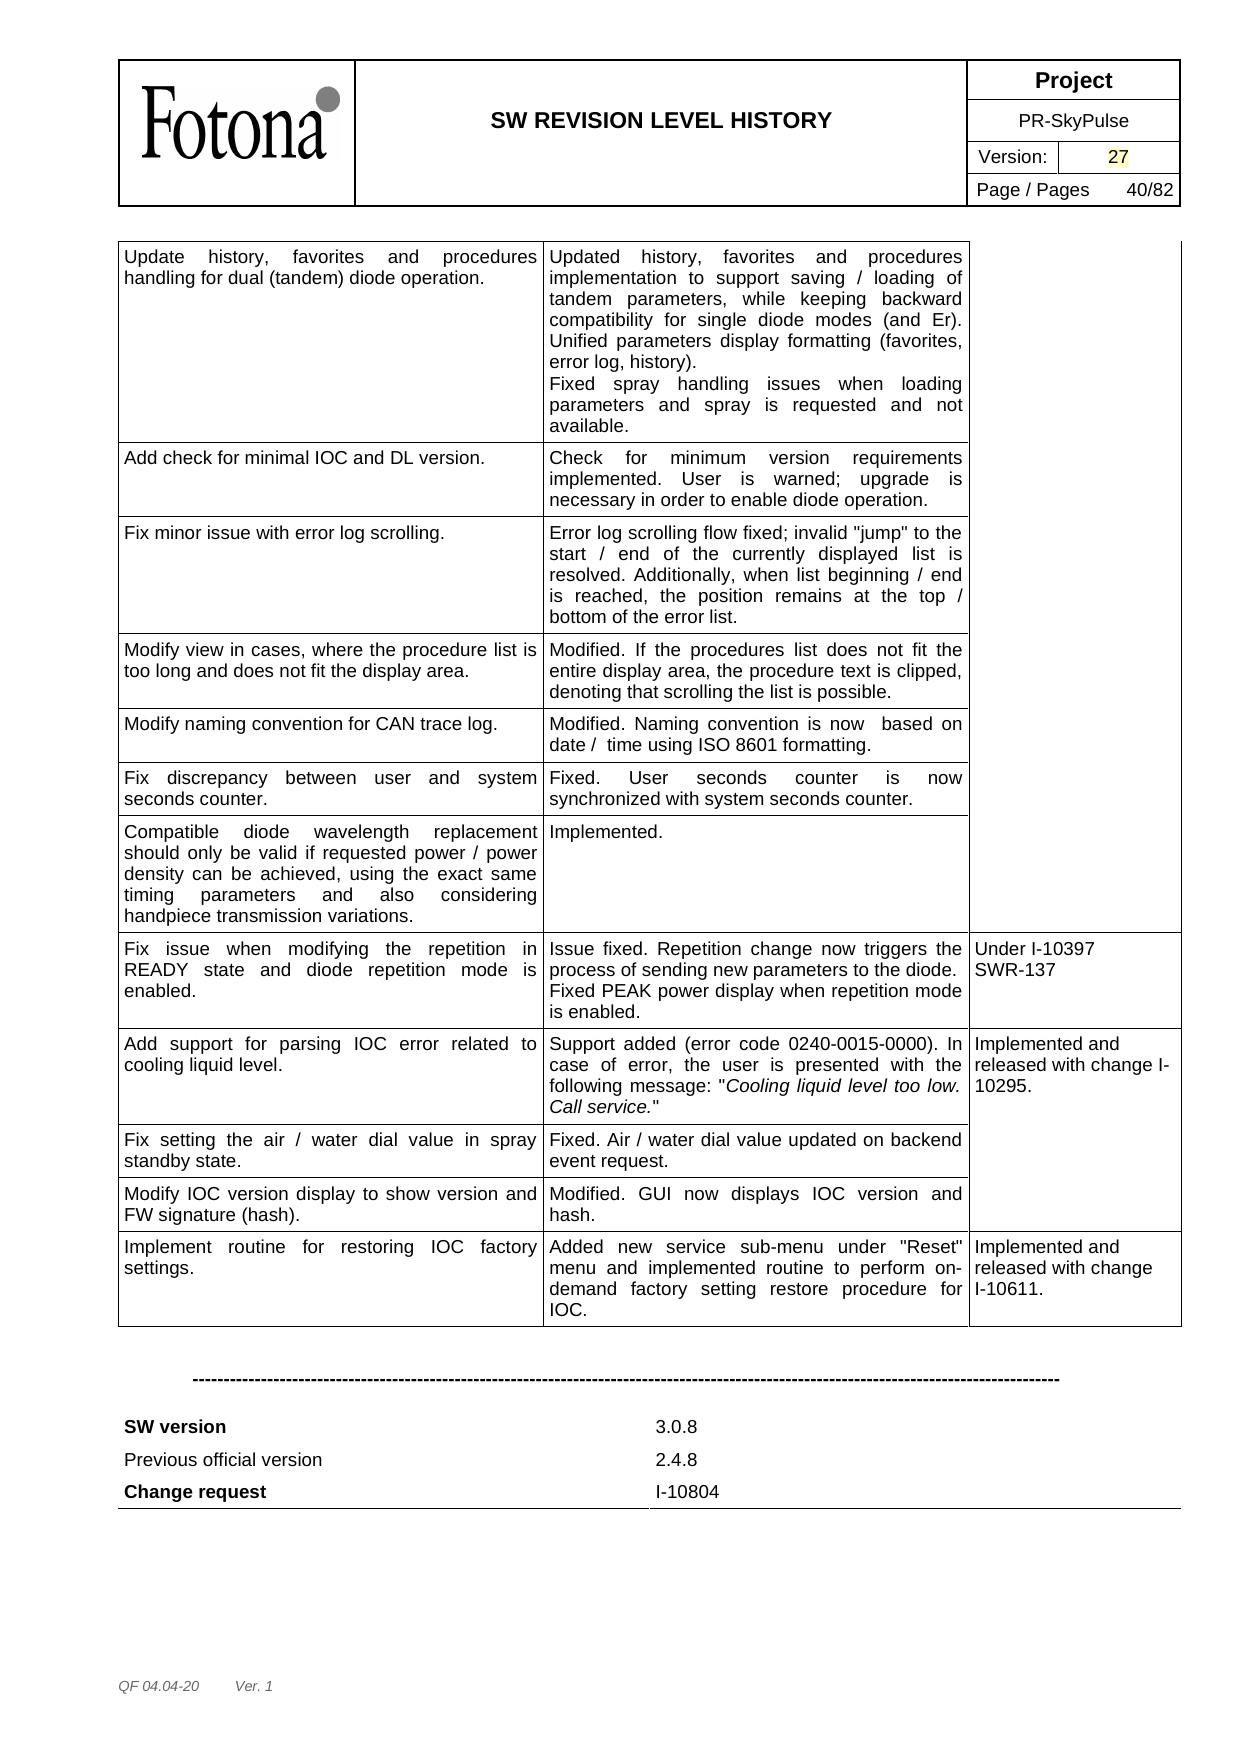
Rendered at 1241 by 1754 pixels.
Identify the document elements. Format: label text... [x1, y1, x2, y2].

text ------------------------------------------------------------------------------------------------------------------------------------------- [118, 1369, 1163, 1390]
table_cell Fixed. User seconds counter is now synchronized with system seconds counter. [544, 763, 968, 815]
table_cell 2.4.8 [650, 1443, 1181, 1476]
table_cell Check for minimum version requirements implemented. User is warned; upgrade is necessary in order to enable diode operation. [544, 443, 968, 516]
table_cell Modify IOC version display to show version and FW signature (hash). [119, 1178, 543, 1231]
table_cell I-10804 [650, 1476, 1181, 1508]
table_cell Fixed. Air / water dial value updated on backend event request. [544, 1125, 968, 1177]
table_cell Modified. GUI now displays IOC version and hash. [544, 1178, 968, 1231]
table_cell Implemented and released with change I-10295. [970, 1029, 1181, 1231]
table_cell Modify view in cases, where the procedure list is too long and does not fit the display area. [119, 634, 543, 708]
table_cell [970, 241, 1181, 932]
table_cell Implemented and released with change I-10611. [970, 1232, 1181, 1326]
table_cell Updated history, favorites and procedures implementation to support saving / loading of tandem parameters, while keeping backward compatibility for single diode modes (and Er). Unified parameters display formatting (favorites, error log, history). Fixed spray handling issues when loading parameters and spray is requested and not available. [544, 242, 968, 442]
table_header SW version [118, 1411, 649, 1443]
table_cell Add support for parsing IOC error related to cooling liquid level. [119, 1029, 543, 1124]
table_cell Add check for minimal IOC and DL version. [119, 443, 543, 516]
table_cell Modify naming convention for CAN trace log. [119, 709, 543, 762]
table_cell Under I-10397 SWR-137 [970, 933, 1181, 1028]
table_cell Implement routine for restoring IOC factory settings. [119, 1232, 543, 1326]
table_cell Fix setting the air / water dial value in spray standby state. [119, 1125, 543, 1177]
table_cell Fix issue when modifying the repetition in READY state and diode repetition mode is enabled. [119, 933, 543, 1028]
table_cell Modified. If the procedures list does not fit the entire display area, the procedure text is clipped, denoting that scrolling the list is possible. [544, 634, 968, 708]
table_cell Update history, favorites and procedures handling for dual (tandem) diode operation. [119, 242, 543, 442]
table_cell Issue fixed. Repetition change now triggers the process of sending new parameters to the diode. Fixed PEAK power display when repetition mode is enabled. [544, 933, 968, 1028]
table_cell Implemented. [544, 816, 968, 932]
table_cell Modified. Naming convention is now based on date / time using ISO 8601 formatting. [544, 709, 968, 762]
table_cell Change request [118, 1476, 649, 1508]
table_cell Support added (error code 0240-0015-0000). In case of error, the user is presented with the following message: "Cooling liquid level too low. Call service." [544, 1029, 968, 1124]
table_cell Error log scrolling flow fixed; invalid "jump" to the start / end of the currently displayed list is resolved. Additionally, when list beginning / end is reached, the position remains at the top / bottom of the error list. [544, 517, 968, 633]
table_cell Fix discrepancy between user and system seconds counter. [119, 763, 543, 815]
table_cell Compatible diode wavelength replacement should only be valid if requested power / power density can be achieved, using the exact same timing parameters and also considering handpiece transmission variations. [119, 816, 543, 932]
table_cell Added new service sub-menu under "Reset" menu and implemented routine to perform on-demand factory setting restore procedure for IOC. [544, 1232, 968, 1326]
table_cell Fix minor issue with error log scrolling. [119, 517, 543, 633]
table_header 3.0.8 [650, 1411, 1181, 1443]
table_cell Previous official version [118, 1443, 649, 1476]
